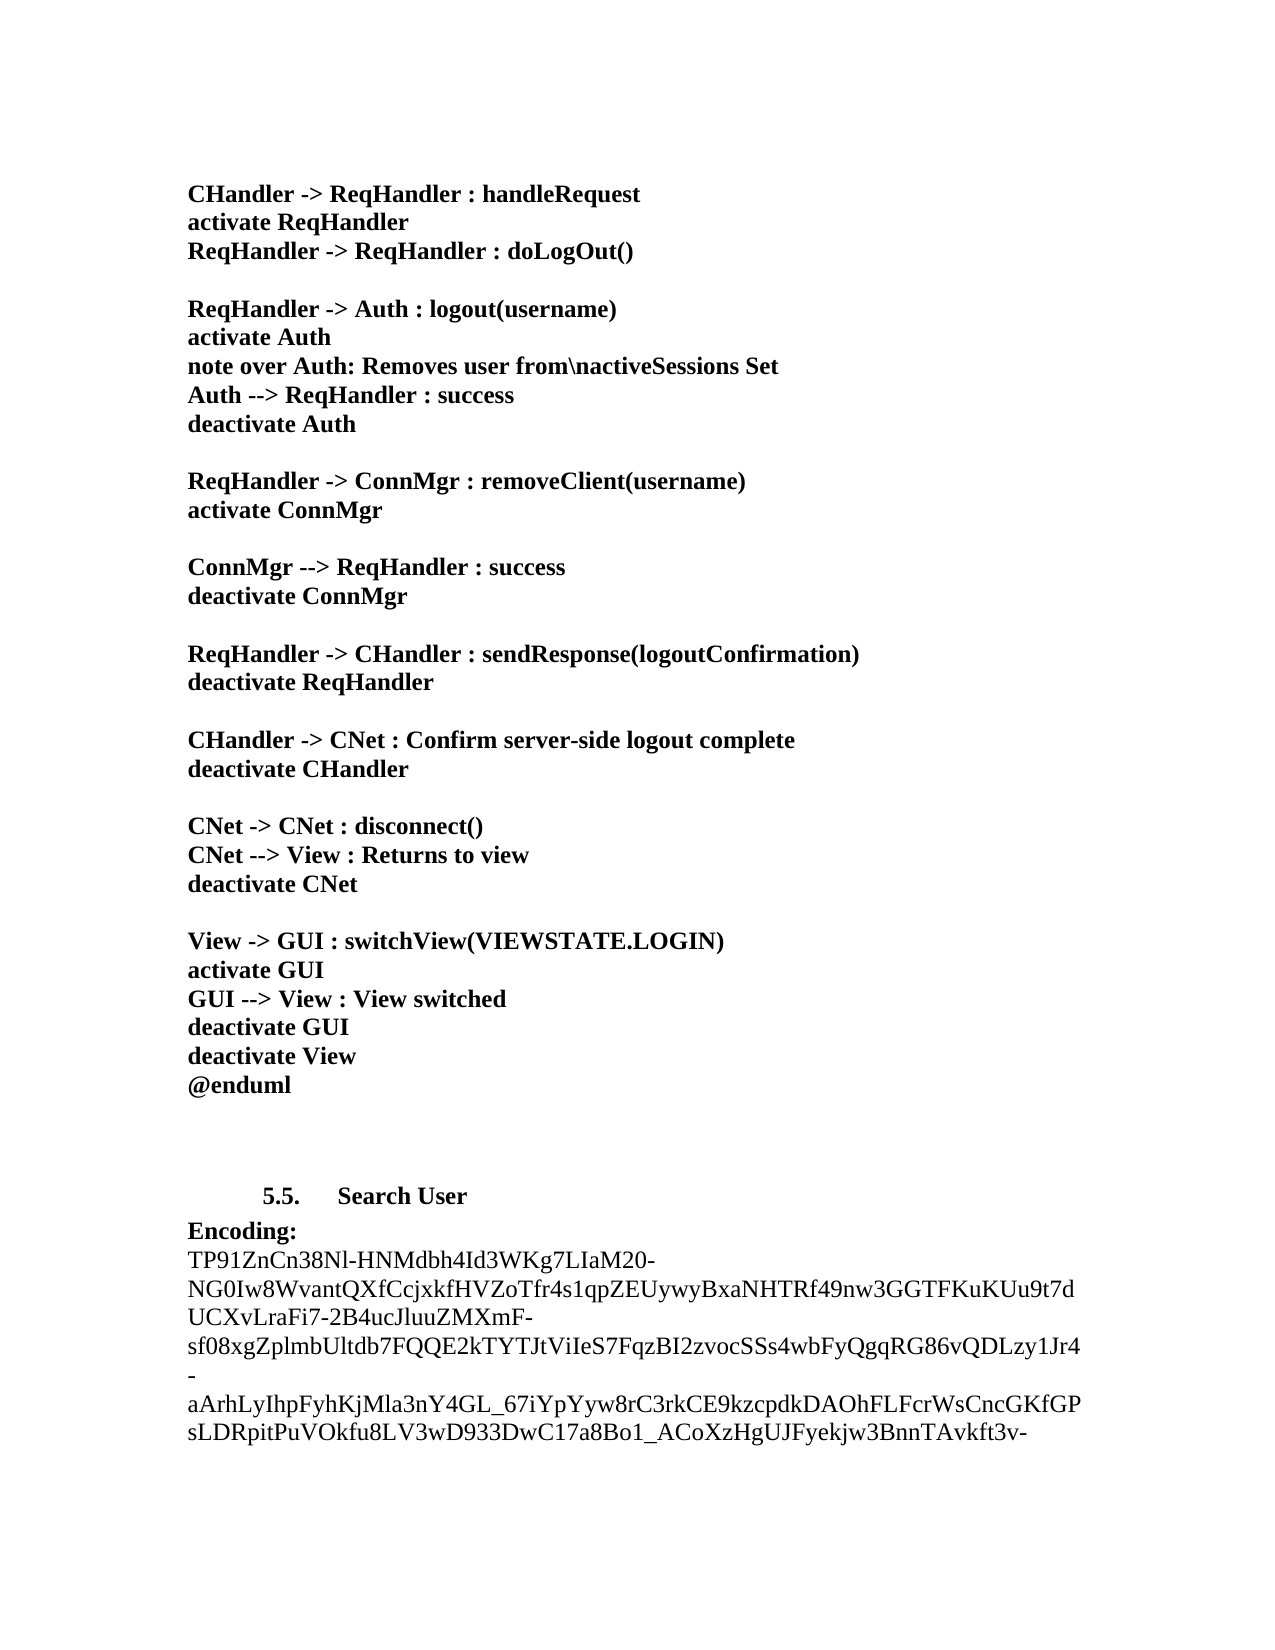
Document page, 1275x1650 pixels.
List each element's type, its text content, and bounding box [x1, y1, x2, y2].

text GUI --> View : View switched [187, 984, 1087, 1012]
text activate ConnMgr [187, 495, 1087, 524]
text CHandler -> ReqHandler : handleRequest [187, 179, 1087, 207]
text Encoding: [187, 1216, 1087, 1245]
text ReqHandler -> ReqHandler : doLogOut() [187, 236, 1087, 265]
text ConnMgr --> ReqHandler : success [187, 552, 1087, 581]
text deactivate ConnMgr [187, 581, 1087, 610]
subtitle Search User [262, 1181, 1087, 1210]
text @enduml [187, 1070, 1087, 1099]
text activate GUI [187, 955, 1087, 984]
text deactivate ReqHandler [187, 667, 1087, 696]
text View -> GUI : switchView(VIEWSTATE.LOGIN) [187, 926, 1087, 955]
text CNet --> View : Returns to view [187, 840, 1087, 869]
text TP91ZnCn38Nl-HNMdbh4Id3WKg7LIaM20-NG0Iw8WvantQXfCcjxkfHVZoTfr4s1qpZEUywyBxaNHTRf49nw3GGTFKuKUu9t7dUCXvLraFi7-2B4ucJluuZMXmF-sf08xgZplmbUltdb7FQQE2kTYTJtViIeS7FqzBI2zvocSSs4wbFyQgqRG86vQDLzy1Jr4-aArhLyIhpFyhKjMla3nY4GL_67iYpYyw8rC3rkCE9kzcpdkDAOhFLFcrWsCncGKfGPsLDRpitPuVOkfu8LV3wD933DwC17a8Bo1_ACoXzHgUJFyekjw3BnnTAvkft3v- [187, 1245, 1087, 1446]
text CNet -> CNet : disconnect() [187, 811, 1087, 840]
text ReqHandler -> ConnMgr : removeClient(username) [187, 466, 1087, 495]
text CHandler -> CNet : Confirm server-side logout complete [187, 725, 1087, 754]
text activate Auth [187, 322, 1087, 351]
text deactivate CNet [187, 869, 1087, 897]
text deactivate Auth [187, 409, 1087, 437]
text ReqHandler -> Auth : logout(username) [187, 294, 1087, 322]
text deactivate View [187, 1041, 1087, 1070]
text Auth --> ReqHandler : success [187, 380, 1087, 409]
text note over Auth: Removes user from\nactiveSessions Set [187, 351, 1087, 380]
text deactivate CHandler [187, 754, 1087, 782]
text deactivate GUI [187, 1012, 1087, 1041]
text activate ReqHandler [187, 207, 1087, 236]
text ReqHandler -> CHandler : sendResponse(logoutConfirmation) [187, 639, 1087, 667]
